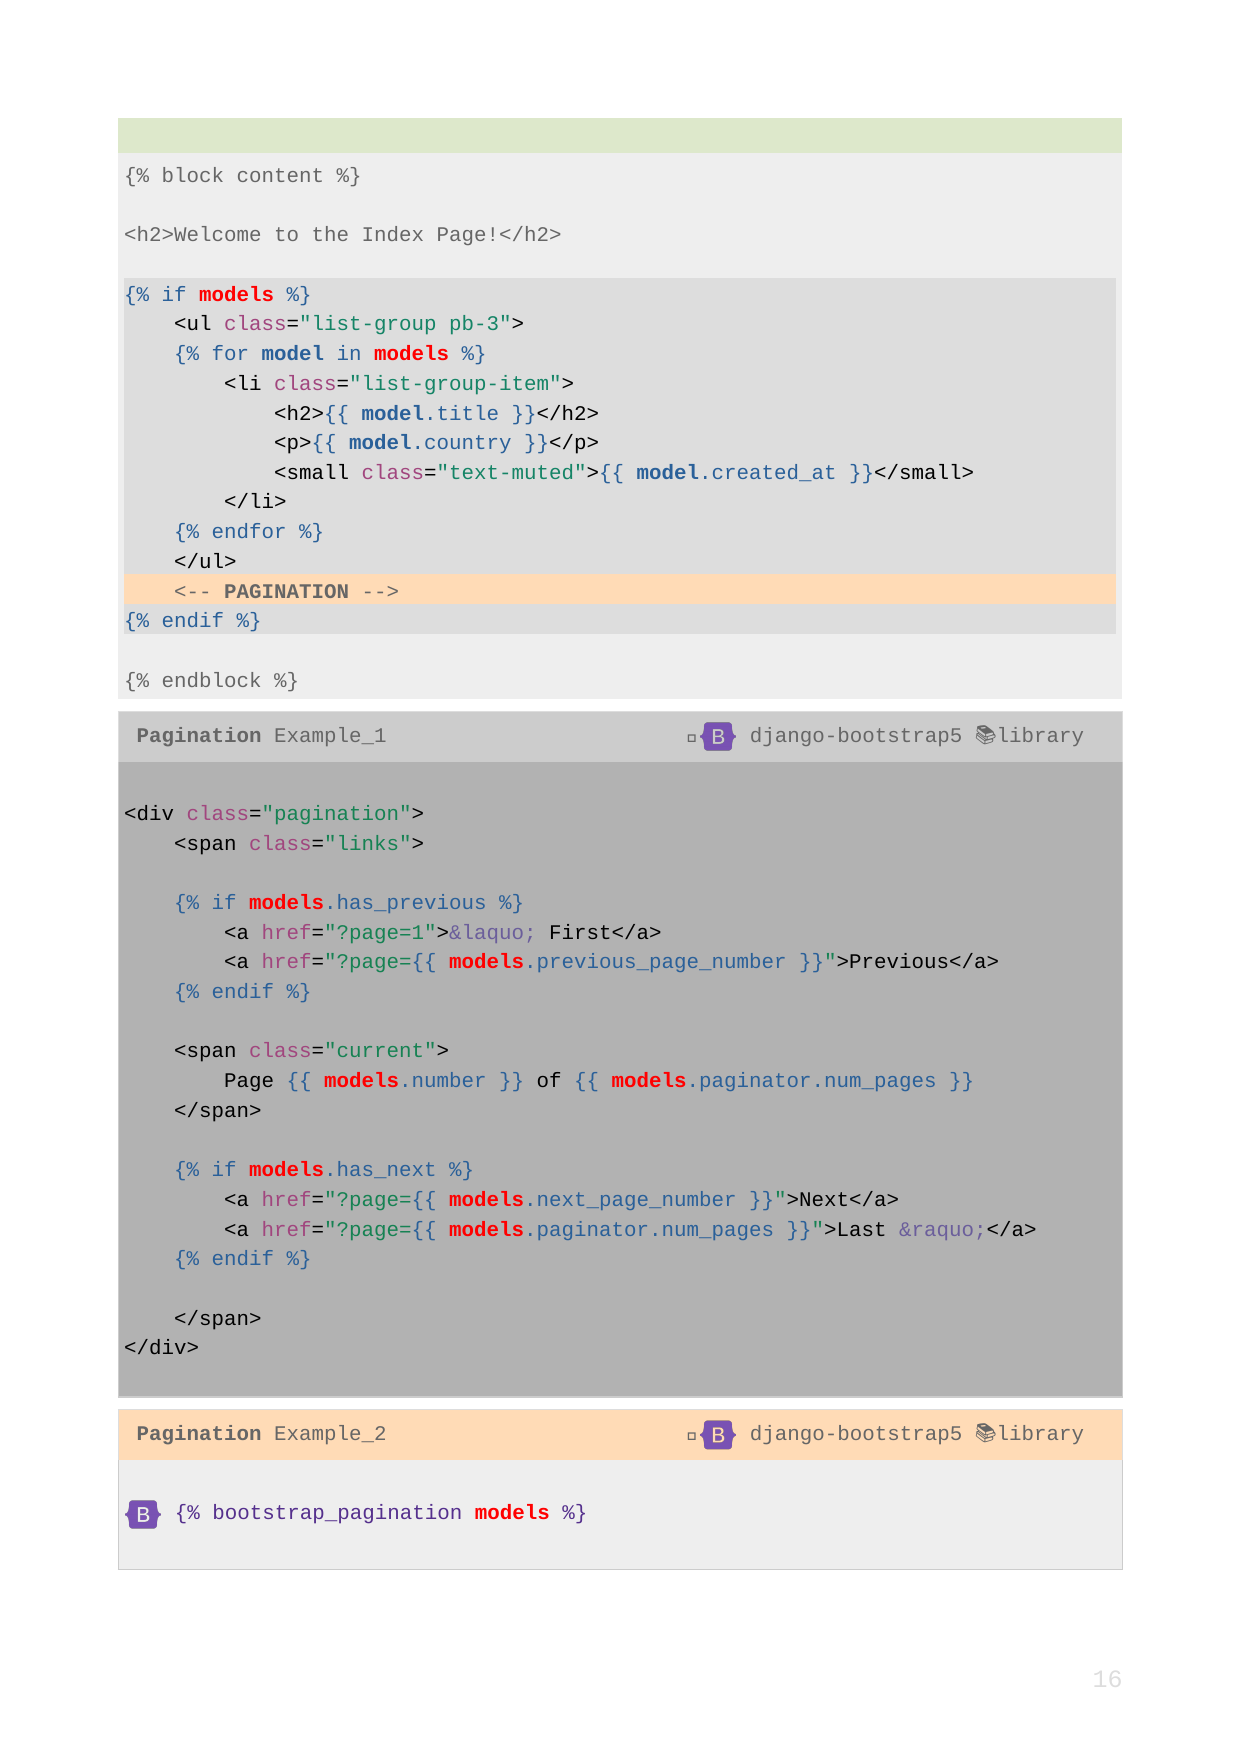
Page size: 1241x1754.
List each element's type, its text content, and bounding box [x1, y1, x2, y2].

table_header [118, 118, 1122, 153]
table_header Pagination Example_2 ➕ django-bootstrap5 📚library [119, 1410, 1122, 1460]
table_header Pagination Example_1 ➖ django-bootstrap5 📚library [119, 712, 1122, 762]
table_cell <div class="pagination"> <span class="links"> {% if models.has_previous %} <a href="?page=1">&laquo; First</a> <a href="?page={{ models.previous_page_number }}">Previous</a> {% endif %} <span class="current"> Page {{ models.number }} of {{ models.paginator.num_pages }} </span> {% if models.has_next %} <a href="?page={{ models.next_page_number }}">Next</a> <a href="?page={{ models.paginator.num_pages }}">Last &raquo;</a> {% endif %} </span> </div> [119, 762, 1122, 1396]
picture [123, 1495, 163, 1534]
picture [698, 717, 738, 756]
table_cell {% block content %} <h2>Welcome to the Index Page!</h2> {% if models %} <ul class="list-group pb-3"> {% for model in models %} <li class="list-group-item"> <h2>{{ model.title }}</h2> <p>{{ model.country }}</p> <small class="text-muted">{{ model.created_at }}</small> </li> {% endfor %} </ul> <-- PAGINATION --> {% endif %} {% endblock %} [118, 153, 1122, 699]
picture [698, 1416, 738, 1455]
table_cell {% bootstrap_pagination models %} [119, 1460, 1122, 1569]
